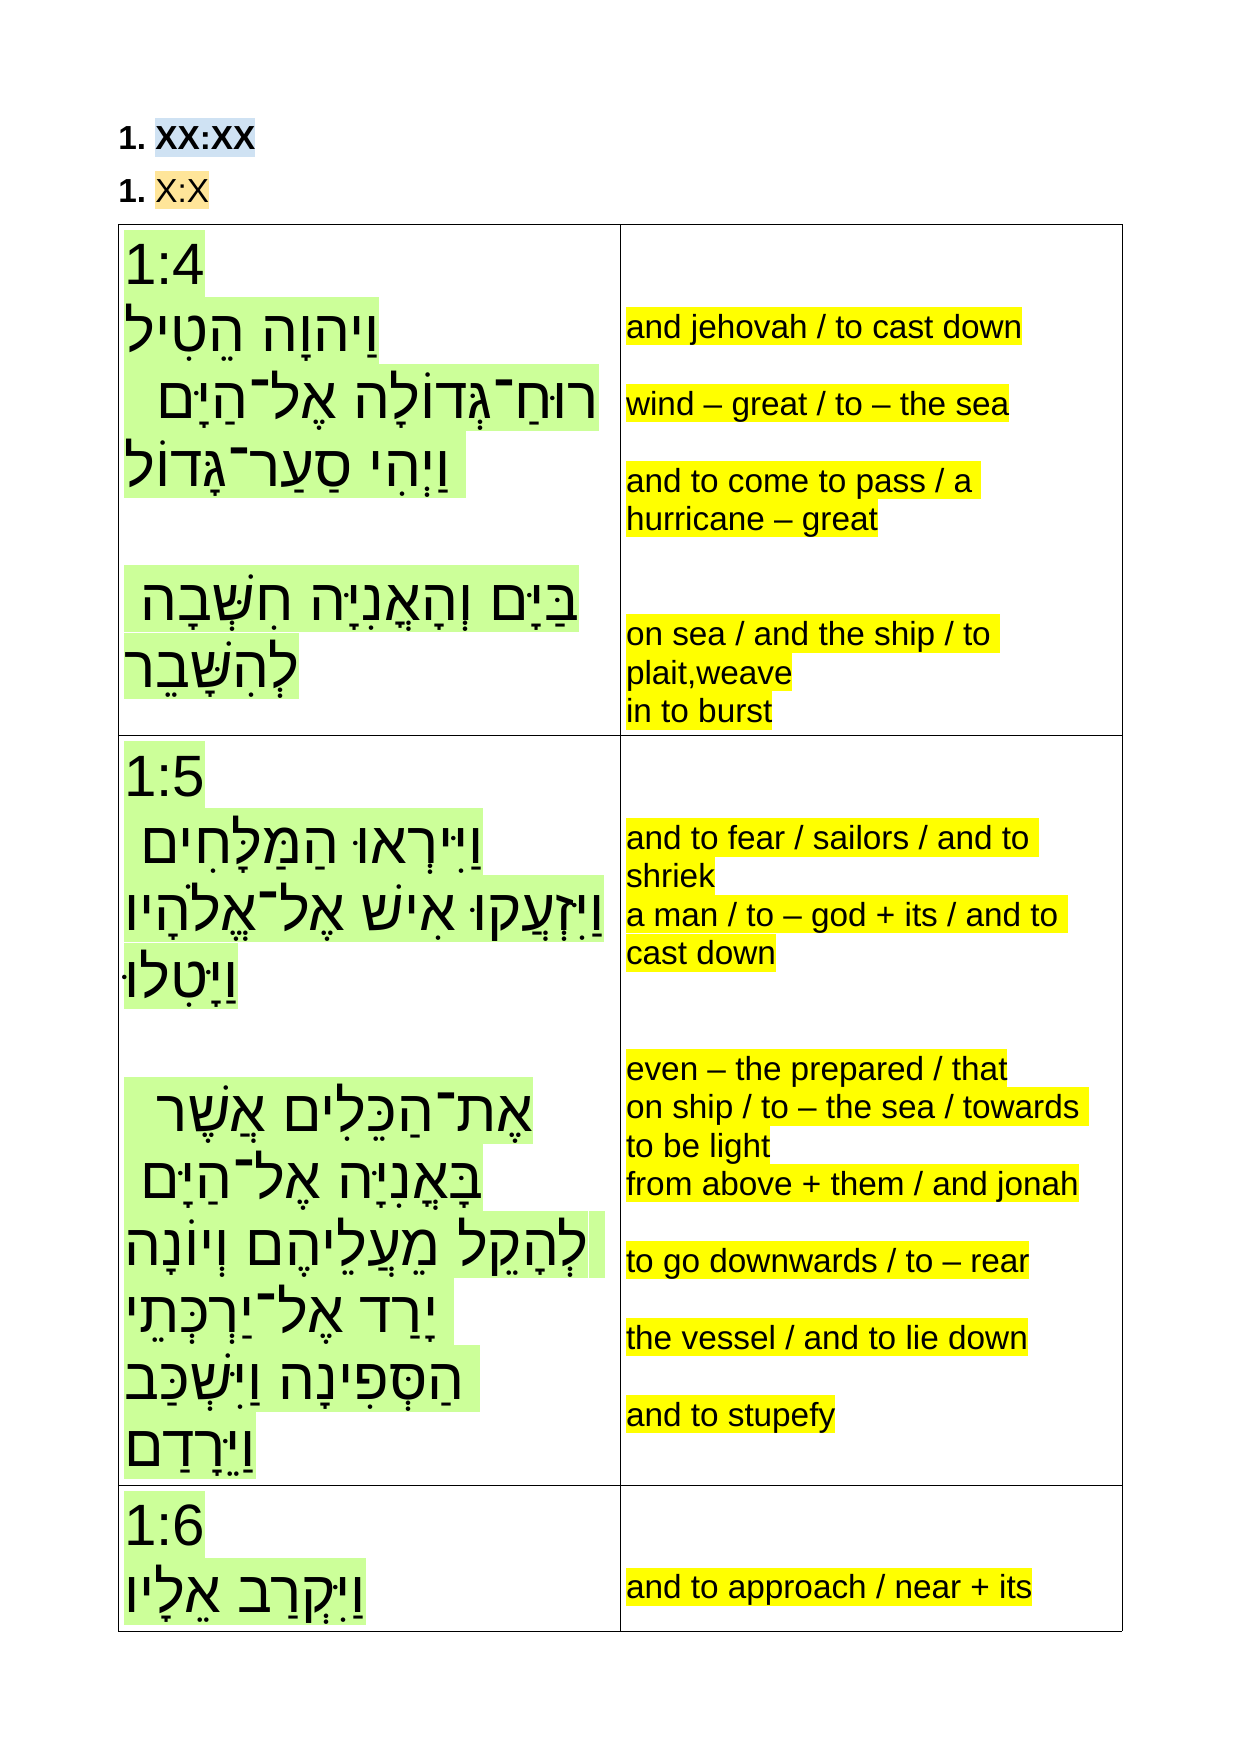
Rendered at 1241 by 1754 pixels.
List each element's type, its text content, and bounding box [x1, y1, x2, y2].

table_cell 1:5 וַיִּירְאוּ הַמַּלָּחִים וַיִּזְעֲקוּ אִישׁ אֶל־אֱלֹהָיו וַיָּטִלוּ אֶת־הַכֵּלִים אֲשֶׁר בָּאֳנִיָּה אֶל־הַיָּם לְהָקֵל מֵעֲלֵיהֶם וְיוֹנָה יָרַד אֶל־יַרְכְּתֵי הַסְּפִינָה וַיִּשְׁכַּב וַיֵּרָדַם [119, 736, 620, 1485]
table_cell 1:6 וַיִּקְרַב אֵלָיו רַב הַחֹבֵל וַיֹּאמֶר לוֹ מַה־לְּ * נִרְדָּם קוּם קְרָא אֶל־אֱלֹהֶי * אוּלַי יִתְעַשֵּׁת הָאֱלֹהִים לָנוּ וְלֹא נֹאבֵד [119, 1486, 620, 1631]
text 1. XX:XX [118, 118, 1122, 157]
text 1. X:X [118, 171, 1122, 209]
table_cell and to approach / near + its [621, 1486, 1122, 1631]
table_header and jehovah / to cast down wind – great / to – the sea and to come to pass / a hurricane – great on sea / and the ship / to plait,weave in to burst [621, 225, 1122, 735]
table_header 1:4 וַיהוָה הֵטִיל רוּחַ־גְּדוֹלָה אֶל־הַיָּם וַיְהִי סַעַר־גָּדוֹל בַּיָּם וְהָאֳנִיָּה חִשְּׁבָה לְהִשָּׁבֵר [119, 225, 620, 735]
table_cell and to fear / sailors / and to shriek a man / to – god + its / and to cast down even – the prepared / that on ship / to – the sea / towards to be light from above + them / and jonah to go downwards / to – rear the vessel / and to lie down and to stupefy [621, 736, 1122, 1485]
